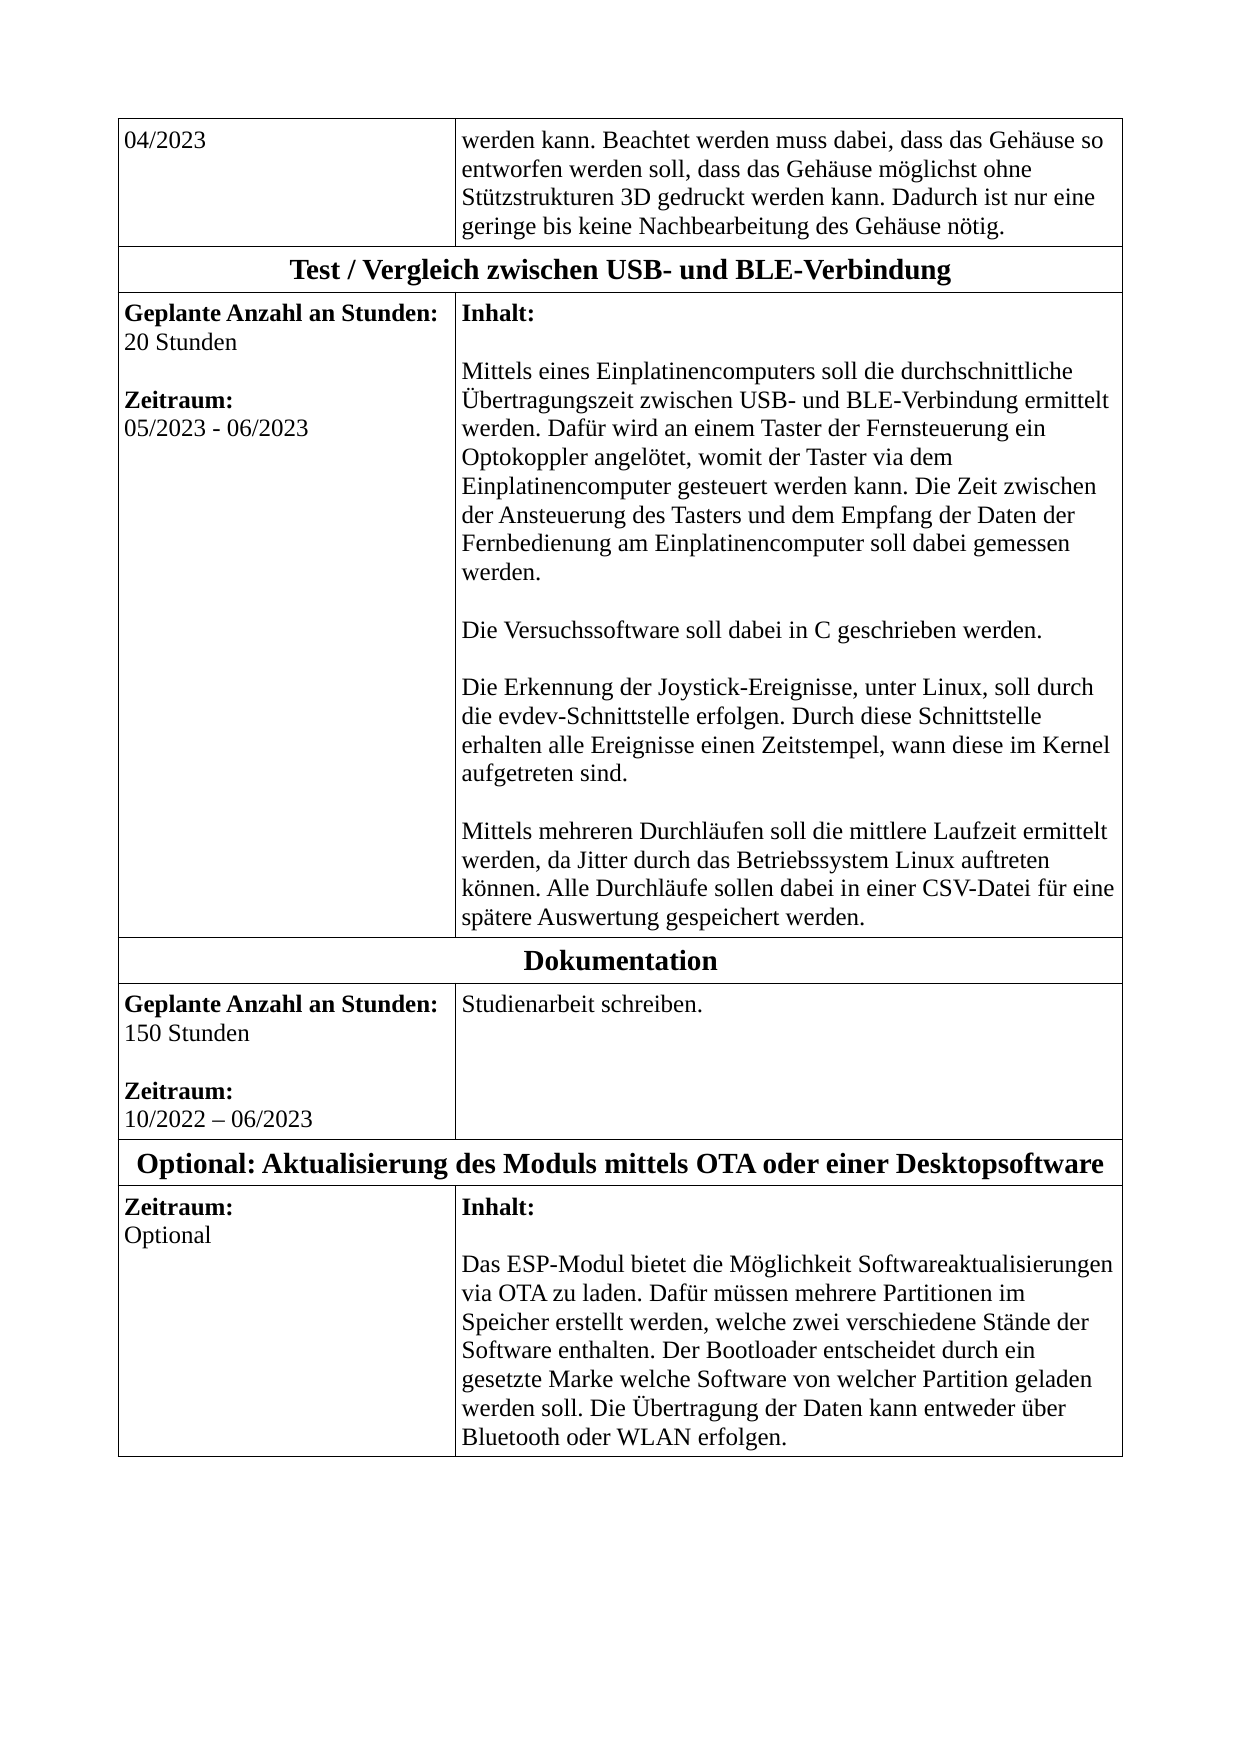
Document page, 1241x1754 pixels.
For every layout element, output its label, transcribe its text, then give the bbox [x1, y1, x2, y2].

table_cell Studienarbeit schreiben. [456, 984, 1122, 1139]
table_cell Zeitraum: Optional [119, 1186, 455, 1456]
table_cell 04/2023 [119, 119, 455, 246]
table_cell Dokumentation [119, 938, 1122, 983]
table_cell werden kann. Beachtet werden muss dabei, dass das Gehäuse so entworfen werden soll, dass das Gehäuse möglichst ohne Stützstrukturen 3D gedruckt werden kann. Dadurch ist nur eine geringe bis keine Nachbearbeitung des Gehäuse nötig. [456, 119, 1122, 246]
table_cell Inhalt: Mittels eines Einplatinencomputers soll die durchschnittliche Übertragungszeit zwischen USB- und BLE-Verbindung ermittelt werden. Dafür wird an einem Taster der Fernsteuerung ein Optokoppler angelötet, womit der Taster via dem Einplatinencomputer gesteuert werden kann. Die Zeit zwischen der Ansteuerung des Tasters und dem Empfang der Daten der Fernbedienung am Einplatinencomputer soll dabei gemessen werden. Die Versuchssoftware soll dabei in C geschrieben werden. Die Erkennung der Joystick-Ereignisse, unter Linux, soll durch die evdev-Schnittstelle erfolgen. Durch diese Schnittstelle erhalten alle Ereignisse einen Zeitstempel, wann diese im Kernel aufgetreten sind. Mittels mehreren Durchläufen soll die mittlere Laufzeit ermittelt werden, da Jitter durch das Betriebssystem Linux auftreten können. Alle Durchläufe sollen dabei in einer CSV-Datei für eine spätere Auswertung gespeichert werden. [456, 293, 1122, 937]
table_cell Geplante Anzahl an Stunden: 20 Stunden Zeitraum: 05/2023 - 06/2023 [119, 293, 455, 937]
table_cell Optional: Aktualisierung des Moduls mittels OTA oder einer Desktopsoftware [119, 1140, 1122, 1185]
table_cell Geplante Anzahl an Stunden: 150 Stunden Zeitraum: 10/2022 – 06/2023 [119, 984, 455, 1139]
table_cell Test / Vergleich zwischen USB- und BLE-Verbindung [119, 247, 1122, 292]
table_cell Inhalt: Das ESP-Modul bietet die Möglichkeit Softwareaktualisierungen via OTA zu laden. Dafür müssen mehrere Partitionen im Speicher erstellt werden, welche zwei verschiedene Stände der Software enthalten. Der Bootloader entscheidet durch ein gesetzte Marke welche Software von welcher Partition geladen werden soll. Die Übertragung der Daten kann entweder über Bluetooth oder WLAN erfolgen. [456, 1186, 1122, 1456]
